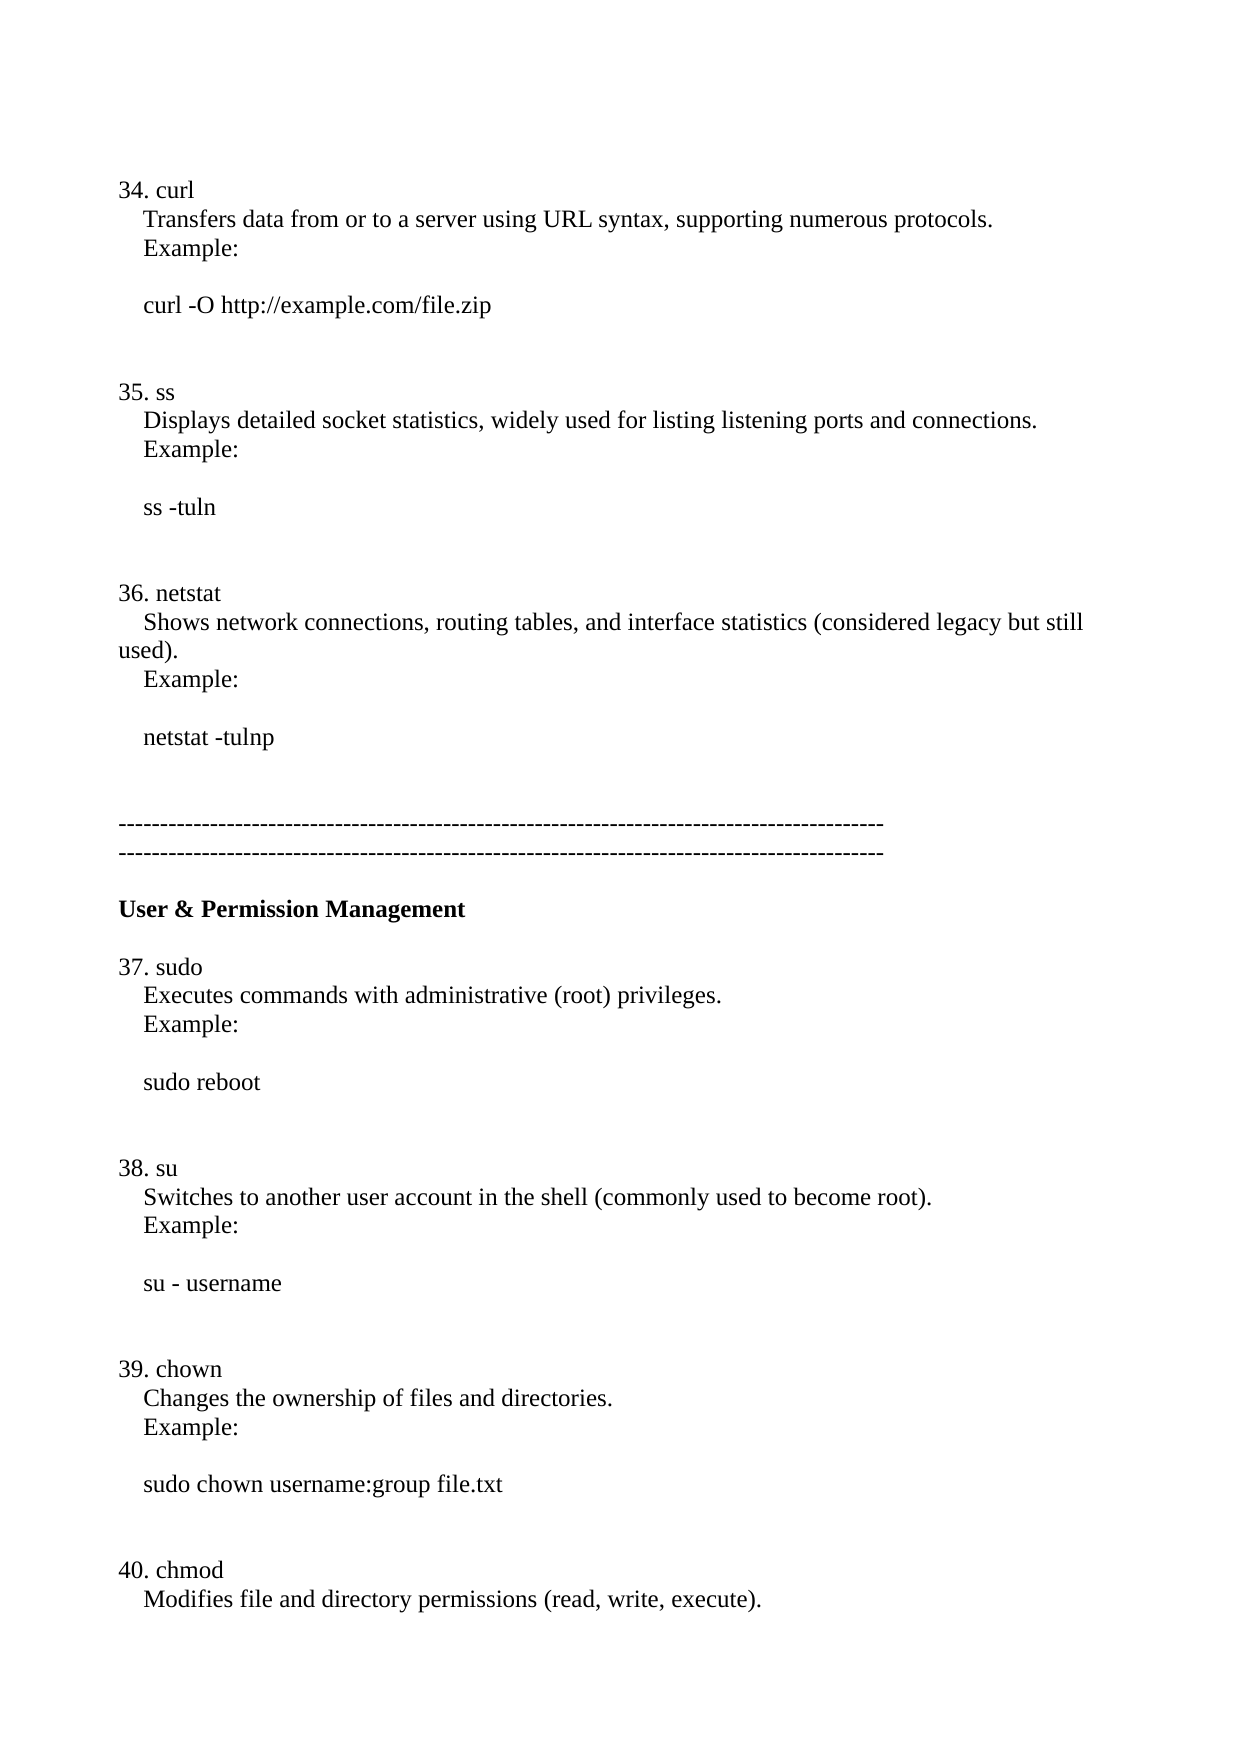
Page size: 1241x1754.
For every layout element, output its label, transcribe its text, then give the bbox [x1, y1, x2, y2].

text Example: [118, 1412, 1122, 1441]
text -------------------------------------------------------------------------------------------- [118, 808, 1122, 837]
text 34. curl [118, 176, 1122, 204]
text Executes commands with administrative (root) privileges. [118, 981, 1122, 1009]
text User & Permission Management [118, 894, 1122, 923]
text 36. netstat [118, 578, 1122, 607]
text 35. ss [118, 377, 1122, 406]
text Changes the ownership of files and directories. [118, 1383, 1122, 1412]
text sudo chown username:group file.txt [118, 1469, 1122, 1498]
text 38. su [118, 1153, 1122, 1182]
text Modifies file and directory permissions (read, write, execute). [118, 1584, 1122, 1613]
text 40. chmod [118, 1556, 1122, 1584]
text Example: [118, 1211, 1122, 1239]
text Example: [118, 233, 1122, 262]
text Example: [118, 1009, 1122, 1038]
text Example: [118, 434, 1122, 463]
text sudo reboot [118, 1067, 1122, 1096]
text Switches to another user account in the shell (commonly used to become root). [118, 1182, 1122, 1211]
text -------------------------------------------------------------------------------------------- [118, 837, 1122, 866]
text Shows network connections, routing tables, and interface statistics (considered legacy but still used). [118, 607, 1122, 664]
text netstat -tulnp [118, 722, 1122, 751]
text su - username [118, 1268, 1122, 1297]
text Transfers data from or to a server using URL syntax, supporting numerous protocols. [118, 204, 1122, 233]
text Example: [118, 664, 1122, 693]
text 37. sudo [118, 952, 1122, 981]
text curl -O http://example.com/file.zip [118, 291, 1122, 319]
text ss -tuln [118, 492, 1122, 521]
text 39. chown [118, 1354, 1122, 1383]
text Displays detailed socket statistics, widely used for listing listening ports and connections. [118, 406, 1122, 434]
